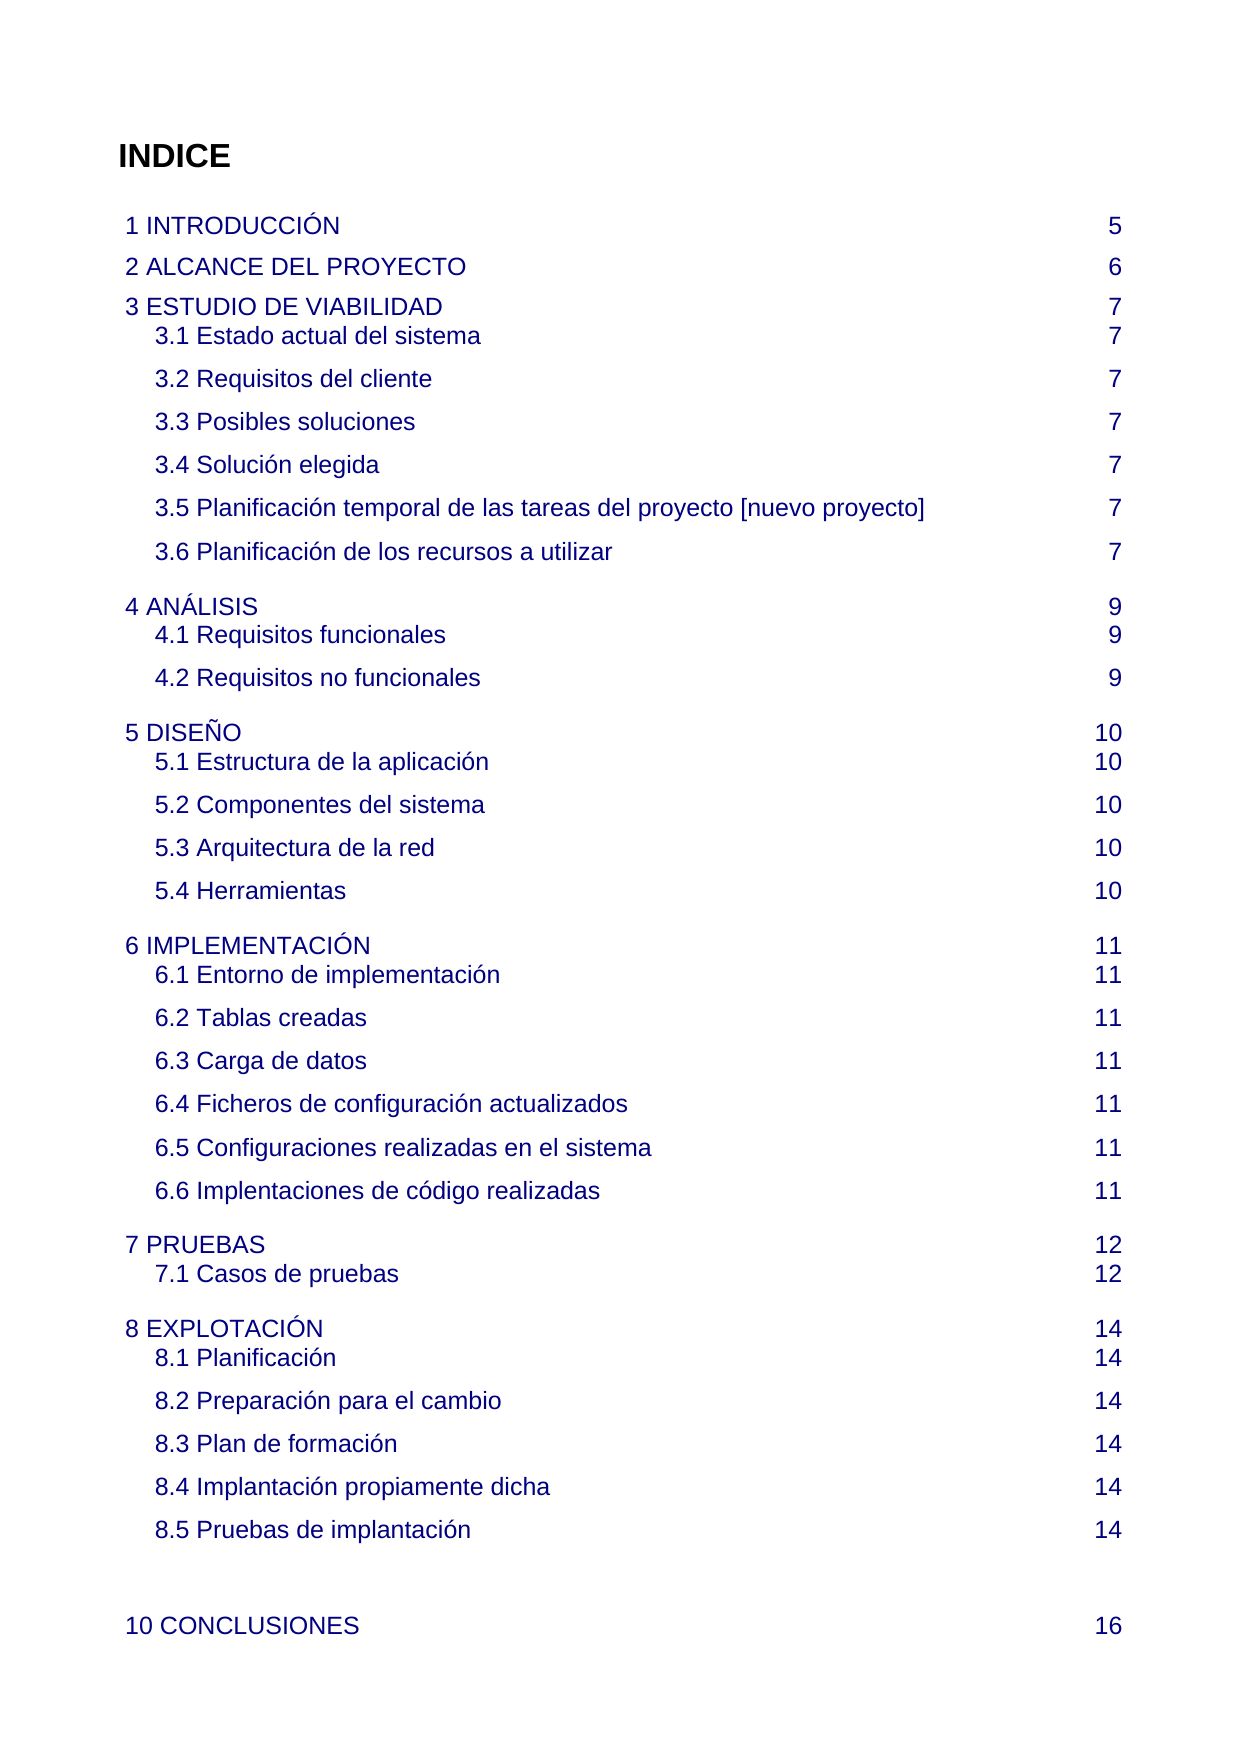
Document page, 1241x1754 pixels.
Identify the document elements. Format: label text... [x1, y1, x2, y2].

text 6.6 Implentaciones de código realizadas 11 [148, 1176, 1122, 1204]
text 6 IMPLEMENTACIÓN 11 [118, 931, 1122, 960]
text 6.2 Tablas creadas 11 [148, 1003, 1122, 1032]
text 6.3 Carga de datos 11 [148, 1046, 1122, 1075]
text 3.5 Planificación temporal de las tareas del proyecto [nuevo proyecto] 7 [148, 493, 1122, 522]
text 7 PRUEBAS 12 [118, 1231, 1122, 1259]
text 8.1 Planificación 14 [148, 1343, 1122, 1372]
text 5.4 Herramientas 10 [148, 876, 1122, 905]
text 7.1 Casos de pruebas 12 [148, 1259, 1122, 1288]
text 5.3 Arquitectura de la red 10 [148, 833, 1122, 862]
text 8.5 Pruebas de implantación 14 [148, 1515, 1122, 1544]
text 6.5 Configuraciones realizadas en el sistema 11 [148, 1132, 1122, 1161]
text 3.6 Planificación de los recursos a utilizar 7 [148, 537, 1122, 565]
text 3.1 Estado actual del sistema 7 [148, 321, 1122, 350]
text 4.1 Requisitos funcionales 9 [148, 620, 1122, 649]
text 3 ESTUDIO DE VIABILIDAD 7 [118, 292, 1122, 321]
text 5.1 Estructura de la aplicación 10 [148, 747, 1122, 776]
text 6.4 Ficheros de configuración actualizados 11 [148, 1089, 1122, 1118]
text 3.4 Solución elegida 7 [148, 450, 1122, 479]
text 8.4 Implantación propiamente dicha 14 [148, 1472, 1122, 1501]
text 8.2 Preparación para el cambio 14 [148, 1386, 1122, 1415]
text 4 ANÁLISIS 9 [118, 591, 1122, 620]
text 4.2 Requisitos no funcionales 9 [148, 663, 1122, 692]
text 5.2 Componentes del sistema 10 [148, 790, 1122, 819]
text 2 ALCANCE DEL PROYECTO 6 [118, 252, 1122, 280]
text 3.2 Requisitos del cliente 7 [148, 364, 1122, 393]
subtitle INDICE [118, 136, 1122, 174]
text 8 EXPLOTACIÓN 14 [118, 1314, 1122, 1343]
text 6.1 Entorno de implementación 11 [148, 960, 1122, 989]
text 1 INTRODUCCIÓN 5 [118, 211, 1122, 240]
text 8.3 Plan de formación 14 [148, 1429, 1122, 1458]
text 5 DISEÑO 10 [118, 718, 1122, 747]
text 10 CONCLUSIONES 16 [118, 1611, 1122, 1639]
text 3.3 Posibles soluciones 7 [148, 407, 1122, 436]
